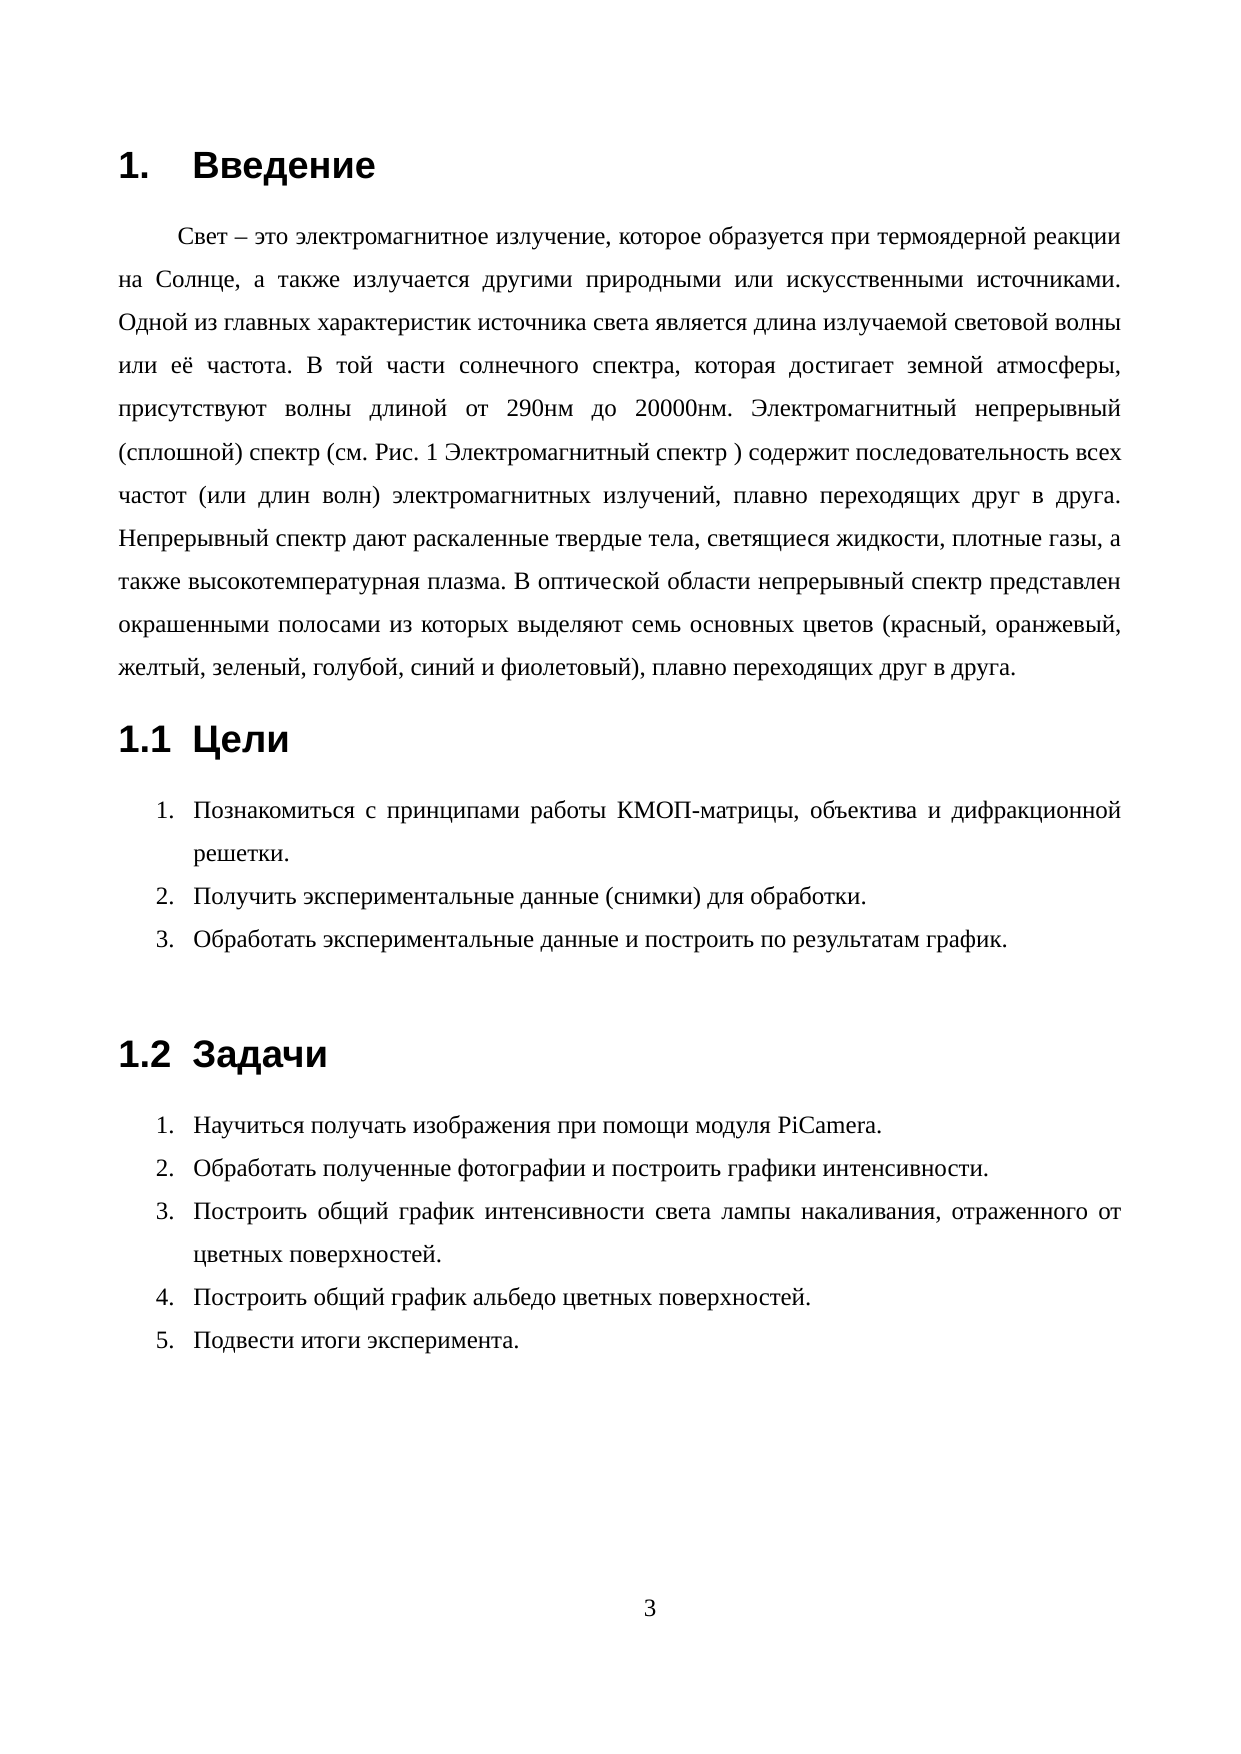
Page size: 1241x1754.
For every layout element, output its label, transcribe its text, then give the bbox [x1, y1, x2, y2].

list Обработать полученные фотографии и построить графики интенсивности. [156, 1153, 1122, 1182]
subtitle Введение [118, 143, 1122, 187]
list Получить экспериментальные данные (снимки) для обработки. [156, 881, 1122, 910]
subtitle Цели [118, 716, 1122, 760]
list Построить общий график интенсивности света лампы накаливания, отраженного от цветных поверхностей. [156, 1196, 1122, 1268]
list Научиться получать изображения при помощи модуля PiCamera. [156, 1110, 1122, 1138]
list Построить общий график альбедо цветных поверхностей. [156, 1282, 1122, 1311]
list Подвести итоги эксперимента. [156, 1325, 1122, 1354]
list Познакомиться с принципами работы КМОП-матрицы, объектива и дифракционной решетки. [156, 795, 1122, 867]
subtitle Задачи [118, 1031, 1122, 1075]
text Свет – это электромагнитное излучение, которое образуется при термоядерной реакции на Солнце, а также излучается другими природными или искусственными источниками. Одной из главных характеристик источника света является длина излучаемой световой волны или её частота. В той части солнечного спектра, которая достигает земной атмосферы, присутствуют волны длиной от 290нм до 20000нм. Электромагнитный непрерывный (сплошной) спектр (см. Рис. 1 Электромагнитный спектр ) содержит последовательность всех частот (или длин волн) электромагнитных излучений, плавно переходящих друг в друга. Непрерывный спектр дают раскаленные твердые тела, светящиеся жидкости, плотные газы, а также высокотемпературная плазма. В оптической области непрерывный спектр представлен окрашенными полосами из которых выделяют семь основных цветов (красный, оранжевый, желтый, зеленый, голубой, синий и фиолетовый), плавно переходящих друг в друга. [118, 221, 1122, 681]
list Обработать экспериментальные данные и построить по результатам график. [156, 924, 1122, 953]
